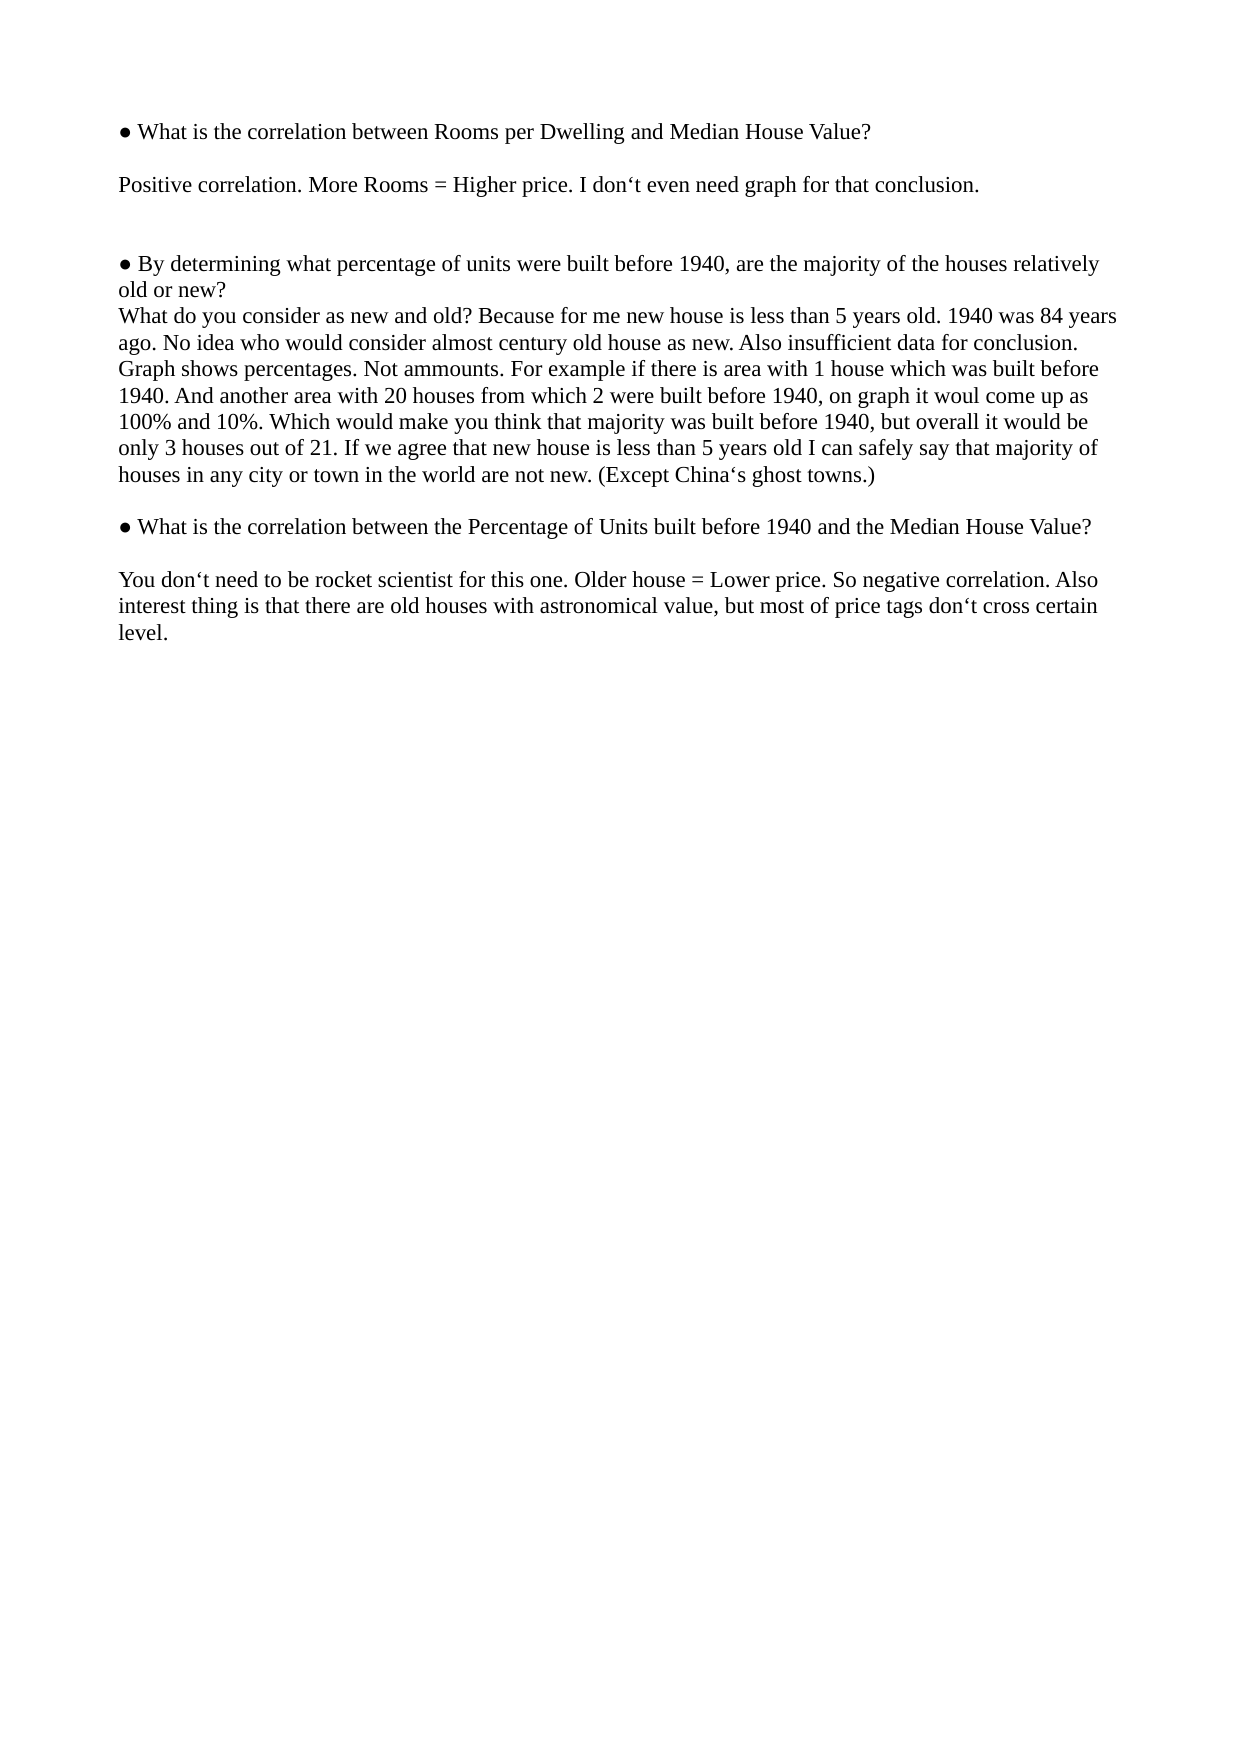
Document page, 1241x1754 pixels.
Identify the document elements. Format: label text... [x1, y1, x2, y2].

text Positive correlation. More Rooms = Higher price. I don‘t even need graph for that conclusion. [118, 171, 1122, 197]
text You don‘t need to be rocket scientist for this one. Older house = Lower price. So negative correlation. Also interest thing is that there are old houses with astronomical value, but most of price tags don‘t cross certain level. [118, 566, 1122, 645]
text ● What is the correlation between Rooms per Dwelling and Median House Value? [118, 118, 1122, 144]
text ● By determining what percentage of units were built before 1940, are the majority of the houses relatively old or new? [118, 250, 1122, 303]
text ● What is the correlation between the Percentage of Units built before 1940 and the Median House Value? [118, 513, 1122, 540]
text What do you consider as new and old? Because for me new house is less than 5 years old. 1940 was 84 years ago. No idea who would consider almost century old house as new. Also insufficient data for conclusion. Graph shows percentages. Not ammounts. For example if there is area with 1 house which was built before 1940. And another area with 20 houses from which 2 were built before 1940, on graph it woul come up as 100% and 10%. Which would make you think that majority was built before 1940, but overall it would be only 3 houses out of 21. If we agree that new house is less than 5 years old I can safely say that majority of houses in any city or town in the world are not new. (Except China‘s ghost towns.) [118, 303, 1122, 487]
